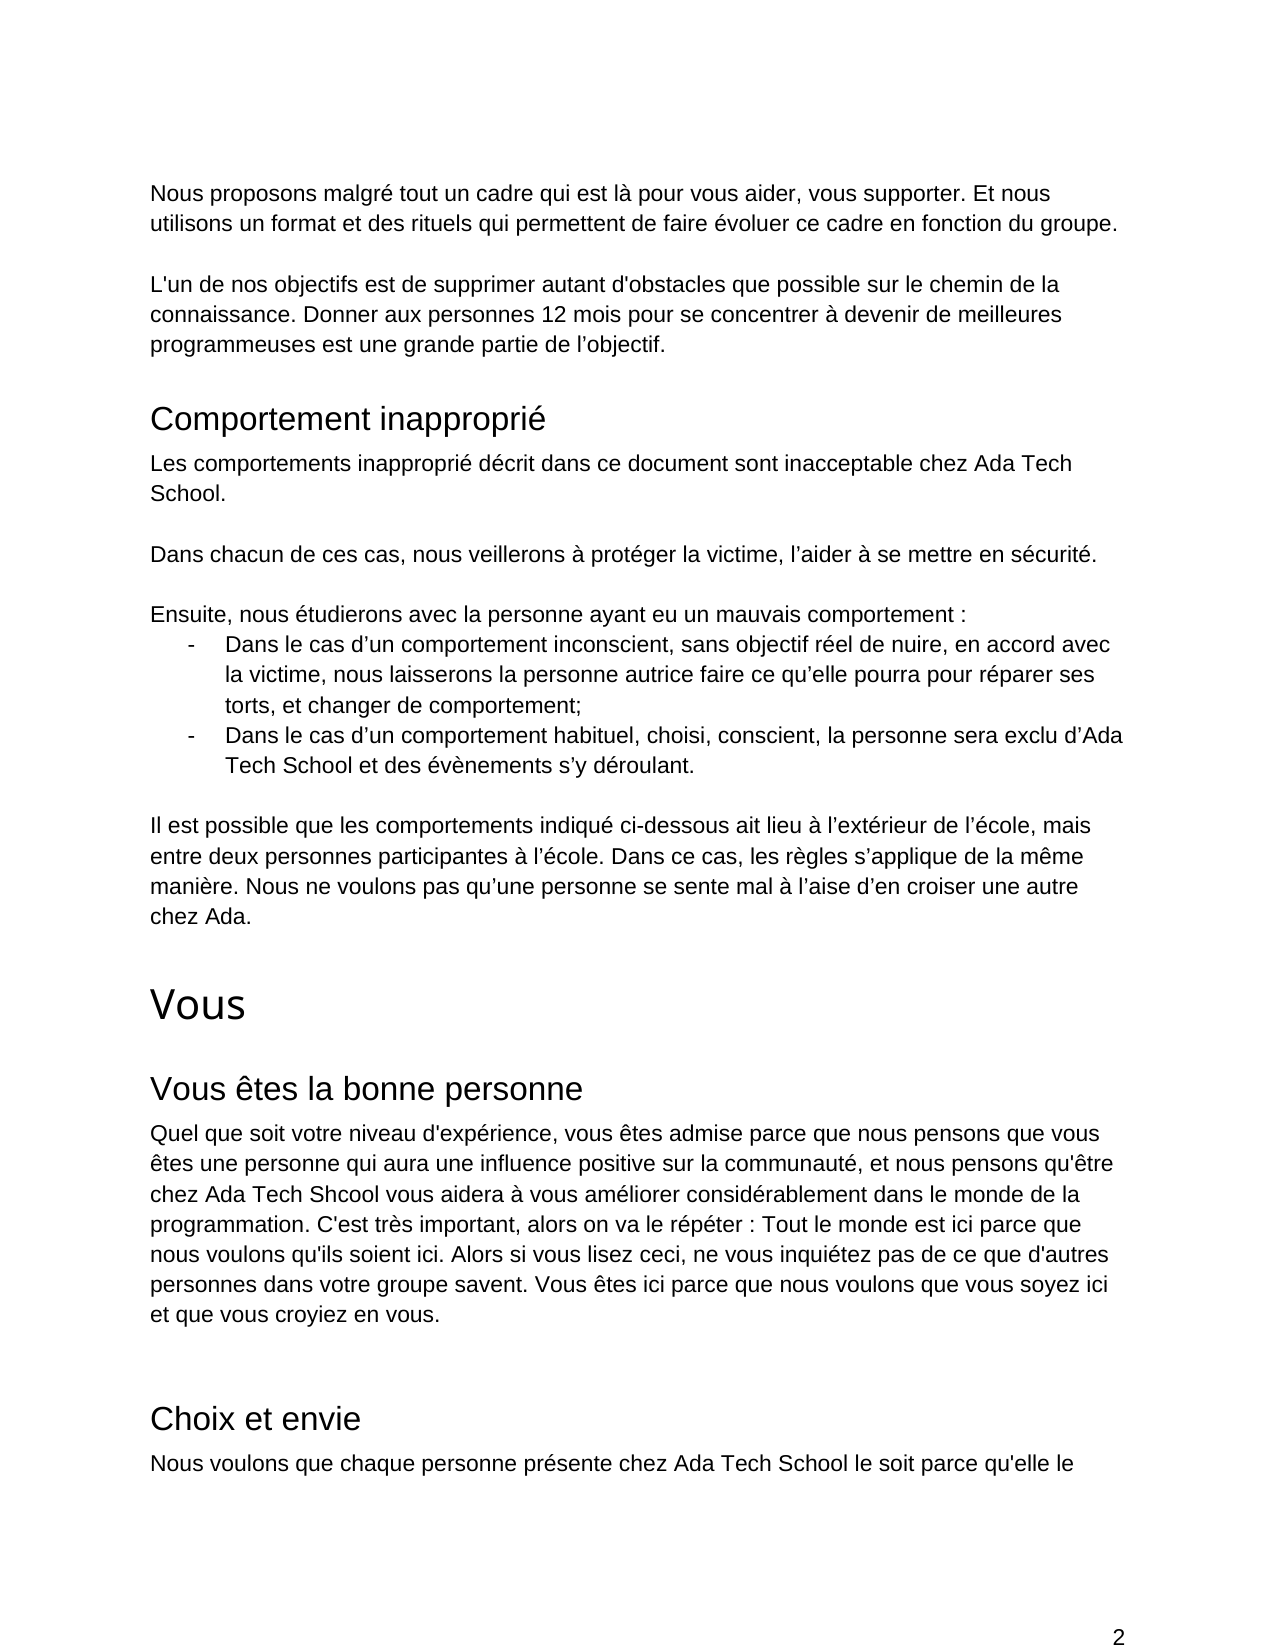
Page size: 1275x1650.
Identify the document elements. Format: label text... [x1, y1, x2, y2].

text L'un de nos objectifs est de supprimer autant d'obstacles que possible sur le chemin de la connaissance. Donner aux personnes 12 mois pour se concentrer à devenir de meilleures programmeuses est une grande partie de l’objectif. [150, 271, 1125, 358]
subtitle Vous [150, 975, 1125, 1032]
subtitle Vous êtes la bonne personne [150, 1069, 1125, 1108]
subtitle Comportement inapproprié [150, 399, 1125, 437]
text Il est possible que les comportements indiqué ci-dessous ait lieu à l’extérieur de l’école, mais entre deux personnes participantes à l’école. Dans ce cas, les règles s’applique de la même manière. Nous ne voulons pas qu’une personne se sente mal à l’aise d’en croiser une autre chez Ada. [150, 812, 1125, 929]
text Ensuite, nous étudierons avec la personne ayant eu un mauvais comportement : [150, 601, 1125, 627]
subtitle Choix et envie [150, 1399, 1125, 1438]
text Les comportements inapproprié décrit dans ce document sont inacceptable chez Ada Tech School. [150, 450, 1125, 506]
list Dans le cas d’un comportement inconscient, sans objectif réel de nuire, en accord avec la victime, nous laisserons la personne autrice faire ce qu’elle pourra pour réparer ses torts, et changer de comportement; [187, 631, 1125, 718]
text Dans chacun de ces cas, nous veillerons à protéger la victime, l’aider à se mettre en sécurité. [150, 541, 1125, 567]
text Nous voulons que chaque personne présente chez Ada Tech School le soit parce qu'elle le [150, 1450, 1125, 1477]
list Dans le cas d’un comportement habituel, choisi, conscient, la personne sera exclu d’Ada Tech School et des évènements s’y déroulant. [187, 722, 1125, 778]
text Nous proposons malgré tout un cadre qui est là pour vous aider, vous supporter. Et nous utilisons un format et des rituels qui permettent de faire évoluer ce cadre en fonction du groupe. [150, 180, 1125, 237]
text Quel que soit votre niveau d'expérience, vous êtes admise parce que nous pensons que vous êtes une personne qui aura une influence positive sur la communauté, et nous pensons qu'être chez Ada Tech Shcool vous aidera à vous améliorer considérablement dans le monde de la programmation. C'est très important, alors on va le répéter : Tout le monde est ici parce que nous voulons qu'ils soient ici. Alors si vous lisez ceci, ne vous inquiétez pas de ce que d'autres personnes dans votre groupe savent. Vous êtes ici parce que nous voulons que vous soyez ici et que vous croyiez en vous. [150, 1120, 1125, 1328]
